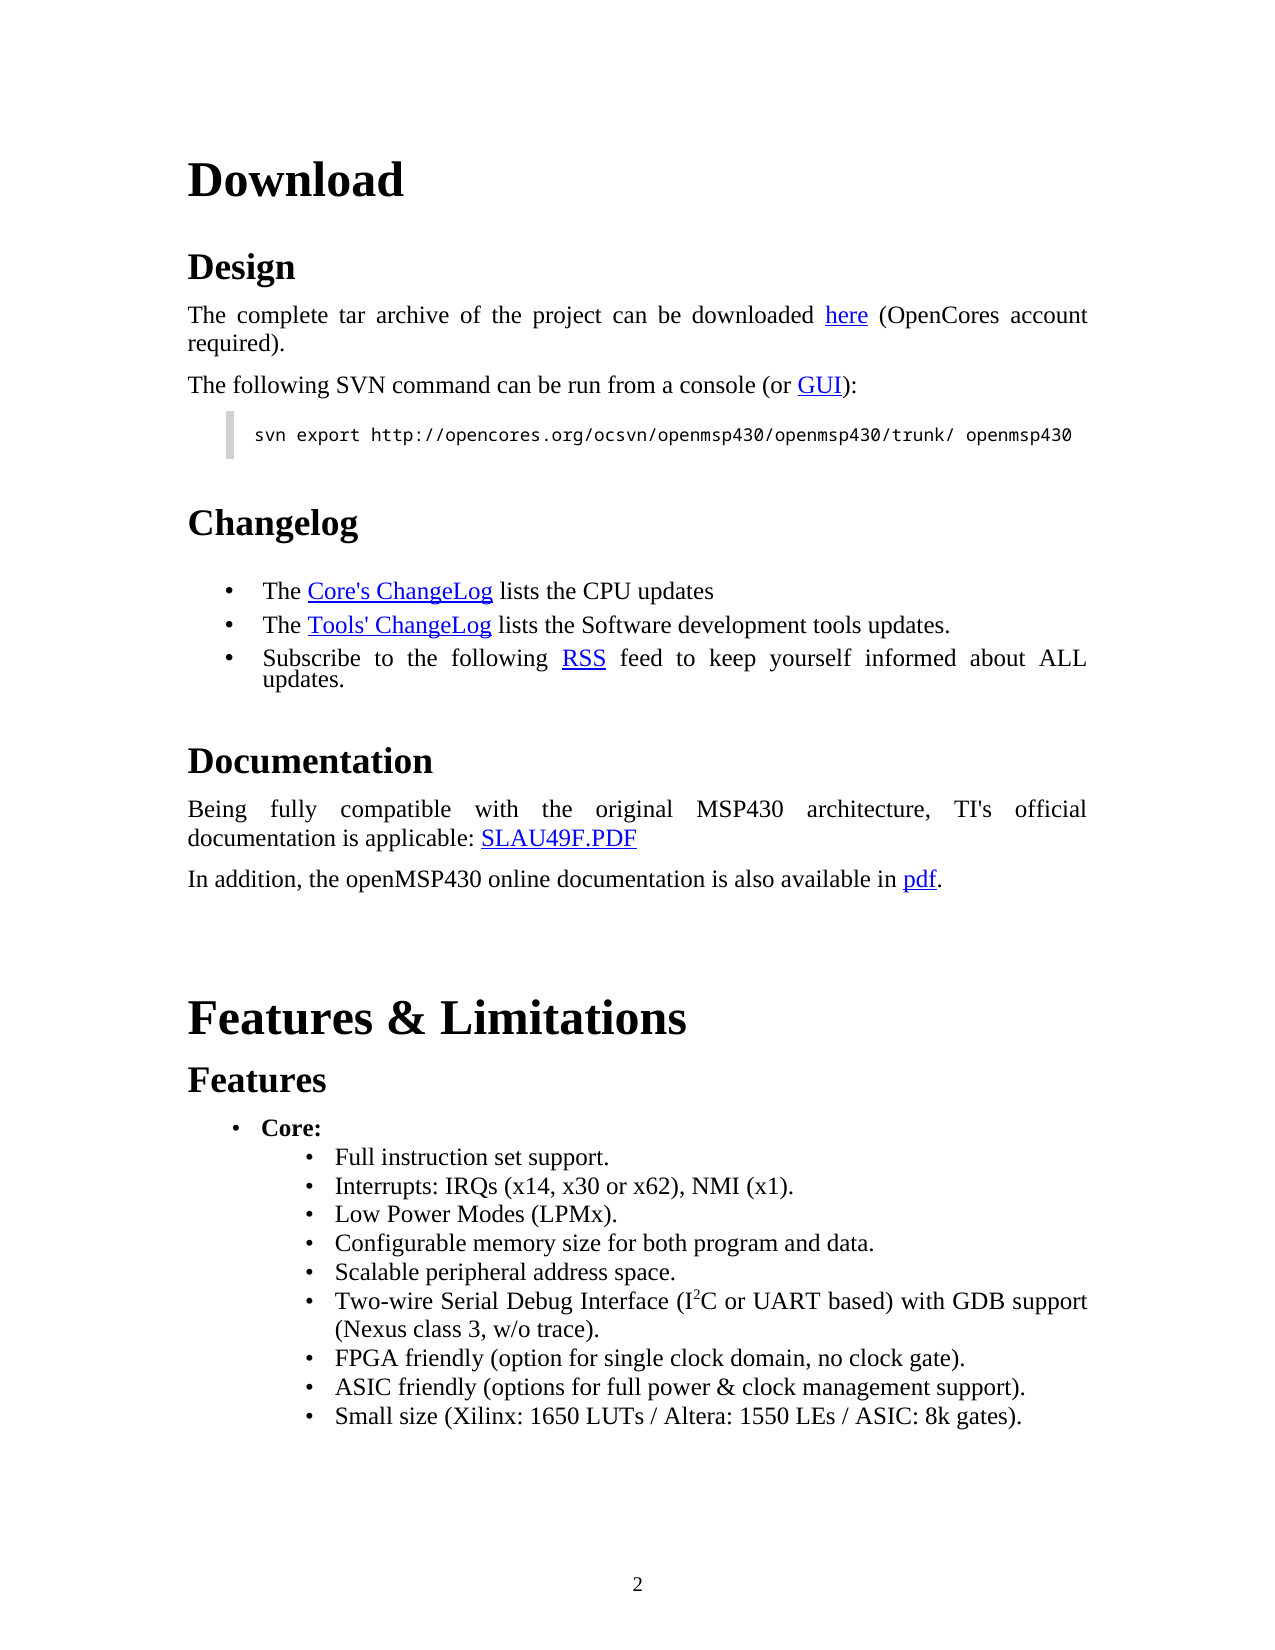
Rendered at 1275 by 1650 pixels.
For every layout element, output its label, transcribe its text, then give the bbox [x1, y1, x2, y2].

text Download [187, 150, 1088, 207]
list Configurable memory size for both program and data. [305, 1228, 1088, 1257]
table_header [234, 411, 254, 459]
list Scalable peripheral address space. [305, 1257, 1088, 1286]
text Design [187, 220, 1088, 287]
table_header svn export http://opencores.org/ocsvn/openmsp430/openmsp430/trunk/ openmsp430 [254, 411, 1275, 459]
text Being fully compatible with the original MSP430 architecture, TI's official documentation is applicable: SLAU49F.PDF [187, 794, 1088, 851]
list Full instruction set support. [305, 1142, 1088, 1171]
list ASIC friendly (options for full power & clock management support). [305, 1372, 1088, 1401]
list Core: [231, 1113, 1088, 1142]
text Features [187, 1058, 1088, 1101]
list Interrupts: IRQs (x14, x30 or x62), NMI (x1). [305, 1171, 1088, 1199]
text In addition, the openMSP430 online documentation is also available in pdf. [187, 864, 1088, 893]
list Two-wire Serial Debug Interface (I2C or UART based) with GDB support (Nexus class 3, w/o trace). [305, 1286, 1088, 1343]
list Low Power Modes (LPMx). [305, 1199, 1088, 1228]
list FPGA friendly (option for single clock domain, no clock gate). [305, 1343, 1088, 1372]
text Documentation [187, 738, 1088, 781]
list Subscribe to the following RSS feed to keep yourself informed about ALL updates. [225, 650, 1088, 692]
list The Tools' ChangeLog lists the Software development tools updates. [225, 617, 1088, 638]
list Small size (Xilinx: 1650 LUTs / Altera: 1550 LEs / ASIC: 8k gates). [305, 1401, 1088, 1429]
list The Core's ChangeLog lists the CPU updates [225, 583, 1088, 604]
table_header [187, 411, 226, 459]
text Changelog [187, 501, 1088, 544]
table_header [226, 411, 234, 459]
text Features & Limitations [187, 988, 1088, 1045]
text The following SVN command can be run from a console (or GUI): [187, 370, 1088, 398]
text The complete tar archive of the project can be downloaded here (OpenCores account required). [187, 300, 1088, 357]
